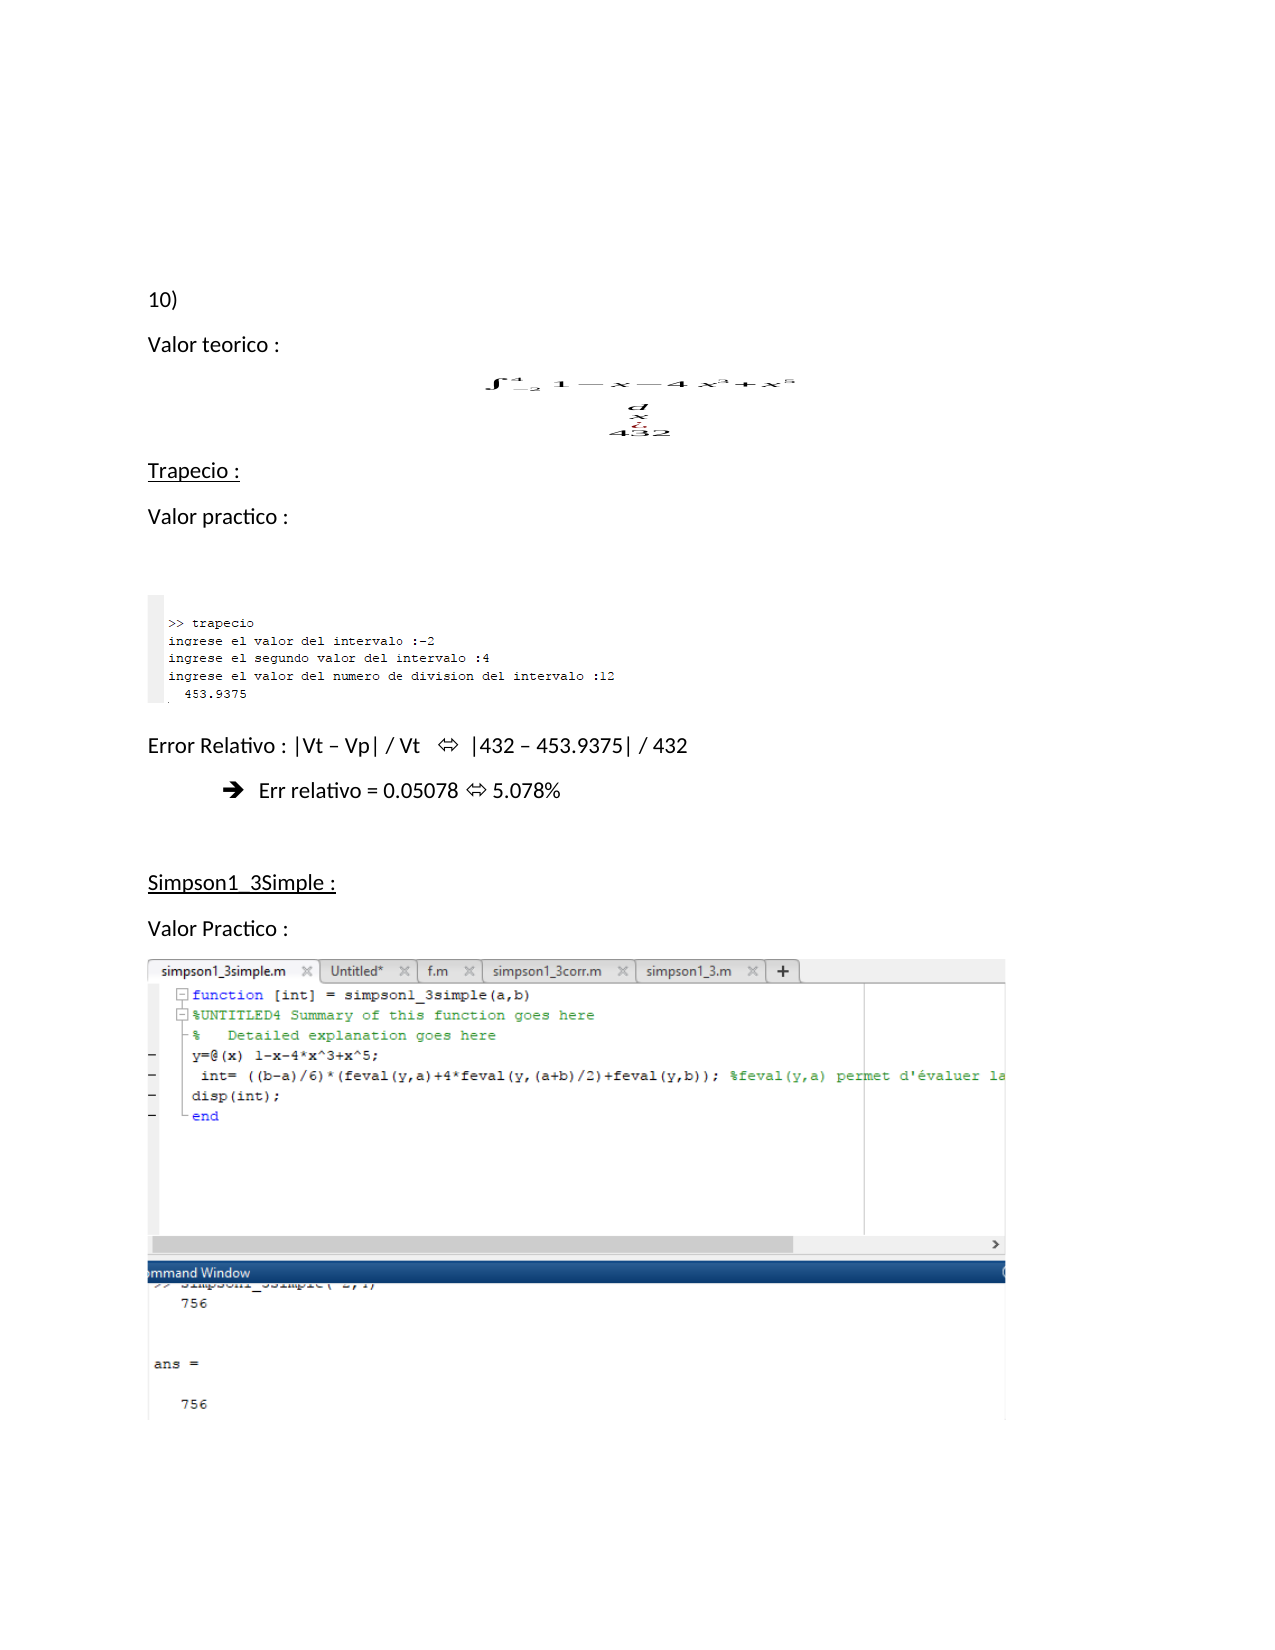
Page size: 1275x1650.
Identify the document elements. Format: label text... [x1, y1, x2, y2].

text Simpson1_3Simple : [148, 868, 1127, 896]
text Valor practico : [148, 502, 1127, 530]
text Valor teorico : [148, 331, 1127, 358]
text 10) [148, 285, 1127, 313]
text Error Relativo : |Vt – Vp| / Vt  |432 – 453.9375| / 432 [148, 731, 1127, 759]
text Valor Practico : [148, 914, 1127, 942]
list Err relativo = 0.05078  5.078% [221, 777, 1127, 804]
text Trapecio : [148, 456, 1127, 484]
